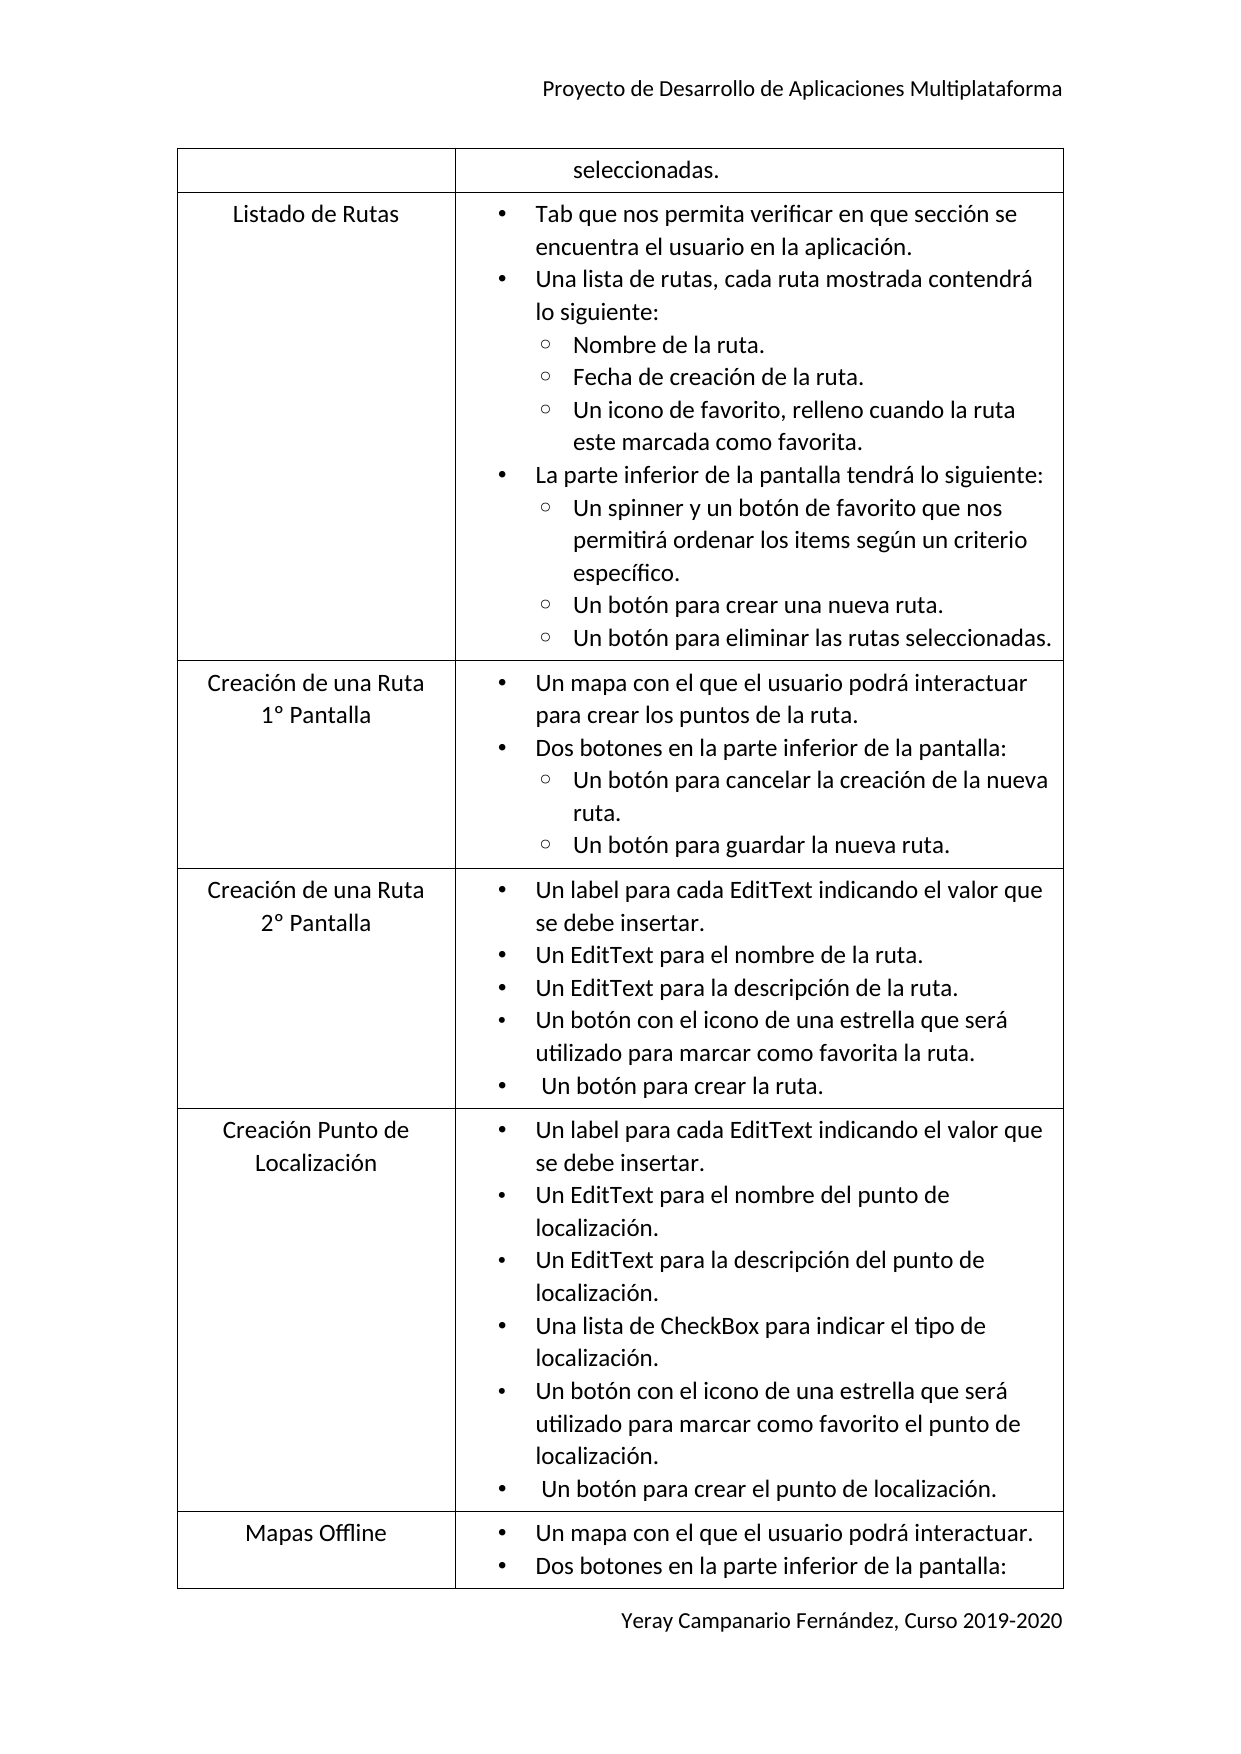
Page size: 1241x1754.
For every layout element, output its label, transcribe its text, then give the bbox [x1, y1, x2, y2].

table_cell Un mapa con el que el usuario podrá interactuar para crear los puntos de la ruta. Dos botones en la parte inferior de la pantalla: Un botón para cancelar la creación de la nueva ruta. Un botón para guardar la nueva ruta. [456, 661, 1063, 868]
table_cell Mapas Offline [178, 1512, 455, 1588]
table_cell seleccionadas. [456, 149, 1063, 192]
table_cell Un label para cada EditText indicando el valor que se debe insertar. Un EditText para el nombre de la ruta. Un EditText para la descripción de la ruta. Un botón con el icono de una estrella que será utilizado para marcar como favorita la ruta. Un botón para crear la ruta. [456, 869, 1063, 1108]
table_cell Listado de Rutas [178, 193, 455, 660]
table_cell Tab que nos permita verificar en que sección se encuentra el usuario en la aplicación. Una lista de rutas, cada ruta mostrada contendrá lo siguiente: Nombre de la ruta. Fecha de creación de la ruta. Un icono de favorito, relleno cuando la ruta este marcada como favorita. La parte inferior de la pantalla tendrá lo siguiente: Un spinner y un botón de favorito que nos permitirá ordenar los items según un criterio específico. Un botón para crear una nueva ruta. Un botón para eliminar las rutas seleccionadas. [456, 193, 1063, 660]
table_cell Creación de una Ruta 1º Pantalla [178, 661, 455, 868]
table_cell [178, 149, 455, 192]
table_cell Un label para cada EditText indicando el valor que se debe insertar. Un EditText para el nombre del punto de localización. Un EditText para la descripción del punto de localización. Una lista de CheckBox para indicar el tipo de localización. Un botón con el icono de una estrella que será utilizado para marcar como favorito el punto de localización. Un botón para crear el punto de localización. [456, 1109, 1063, 1511]
table_cell Un mapa con el que el usuario podrá interactuar. Dos botones en la parte inferior de la pantalla: Un botón para descargar la región actual que muestra el mapa. Un botón para mostrar el listado de mapas offline descargados. [456, 1512, 1063, 1588]
table_cell Creación Punto de Localización [178, 1109, 455, 1511]
table_cell Creación de una Ruta 2º Pantalla [178, 869, 455, 1108]
